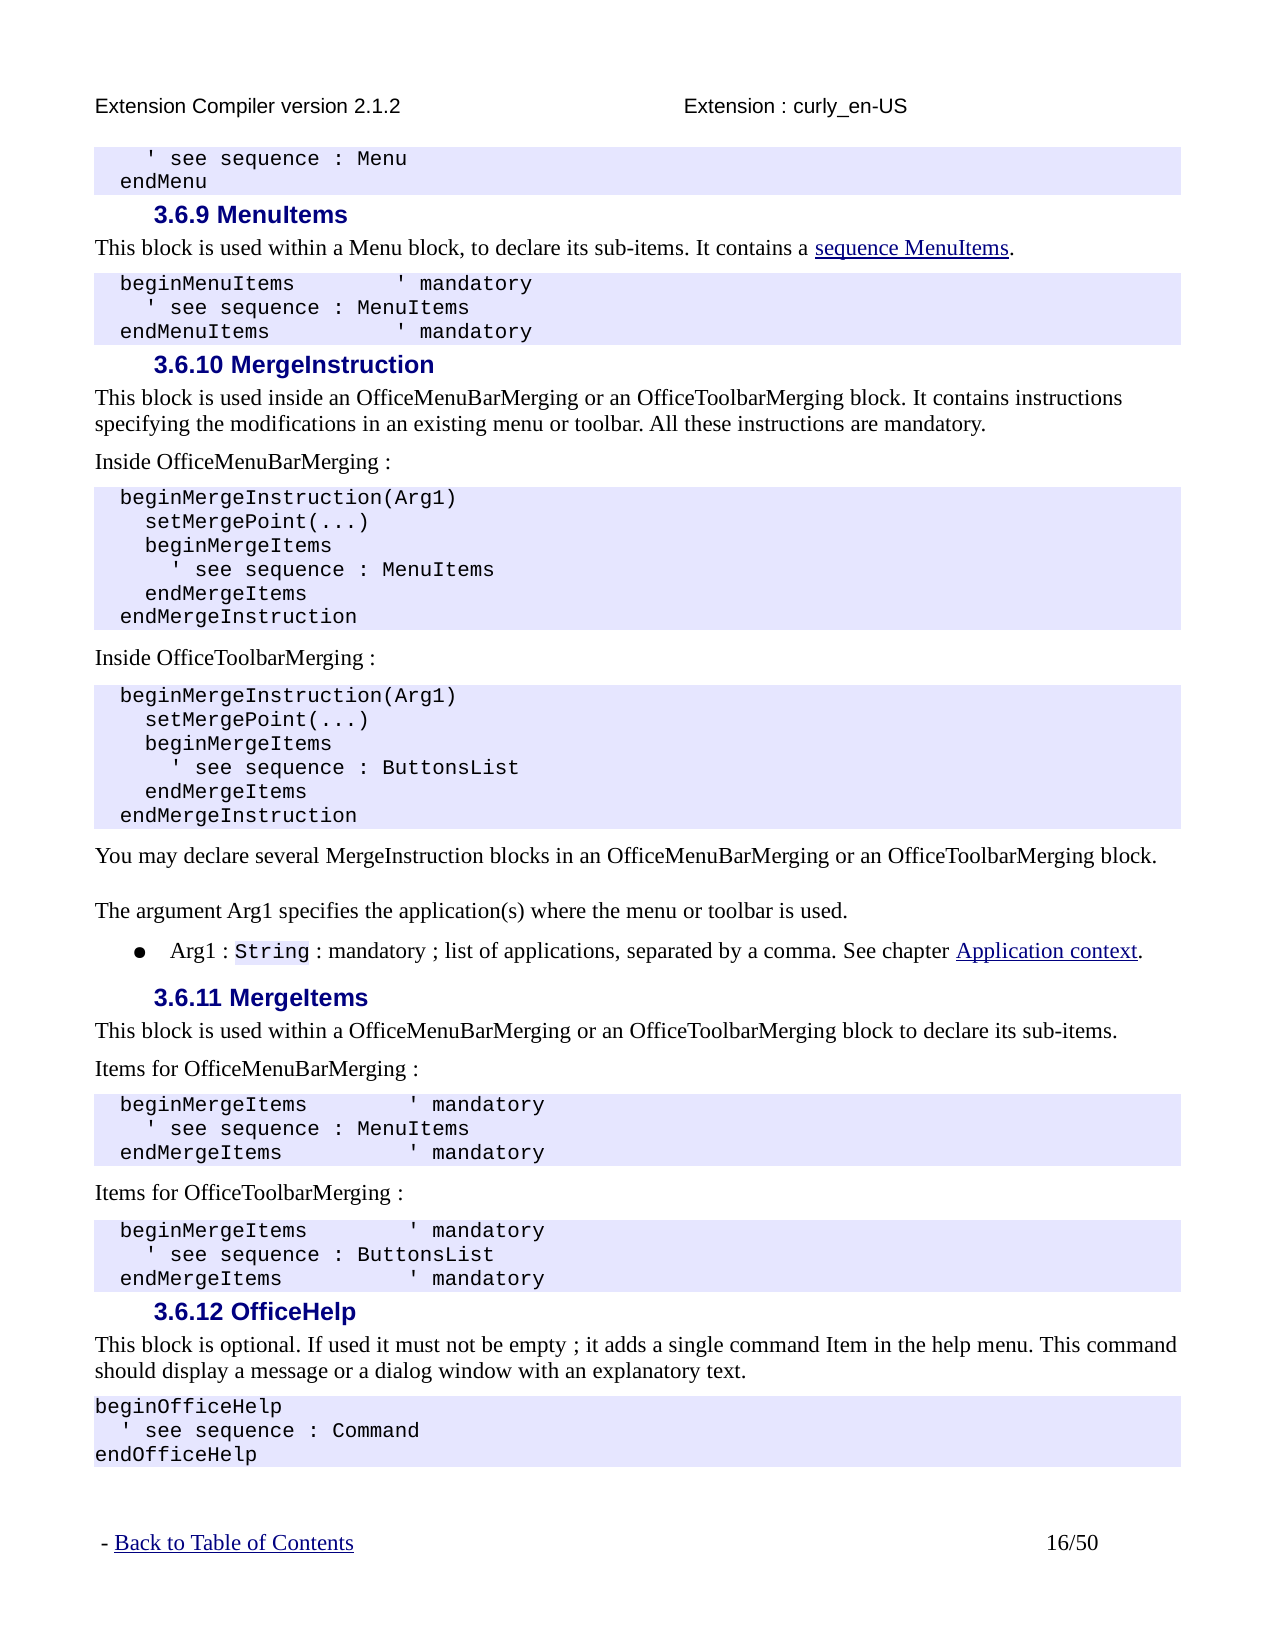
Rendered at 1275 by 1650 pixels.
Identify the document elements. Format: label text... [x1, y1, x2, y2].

text endMenu [94, 171, 1181, 195]
subtitle MergeItems [153, 984, 1181, 1012]
text This block is used within a Menu block, to declare its sub-items. It contains a sequence MenuItems. [94, 235, 1181, 261]
subtitle MenuItems [153, 201, 1181, 229]
text ' see sequence : ButtonsList [94, 757, 1181, 781]
list Arg1 : String : mandatory ; list of applications, separated by a comma. See chapter Application context. [132, 938, 1181, 965]
text This block is optional. If used it must not be empty ; it adds a single command Item in the help menu. This command should display a message or a dialog window with an explanatory text. [94, 1332, 1181, 1383]
text ' see sequence : Command [94, 1419, 1181, 1443]
text endMergeInstruction [94, 805, 1181, 829]
text Items for OfficeToolbarMerging : [94, 1180, 1181, 1206]
text beginMenuItems ' mandatory [94, 273, 1181, 297]
text endMergeItems [94, 781, 1181, 805]
text endMenuItems ' mandatory [94, 321, 1181, 345]
text ' see sequence : MenuItems [94, 297, 1181, 321]
text ' see sequence : MenuItems [94, 1118, 1181, 1142]
text beginMergeItems ' mandatory [94, 1220, 1181, 1244]
text beginMergeItems ' mandatory [94, 1094, 1181, 1118]
text beginMergeItems [94, 534, 1181, 558]
subtitle OfficeHelp [153, 1298, 1181, 1326]
text setMergePoint(...) [94, 709, 1181, 733]
text beginMergeItems [94, 733, 1181, 757]
text endMergeItems ' mandatory [94, 1268, 1181, 1292]
text endMergeItems [94, 582, 1181, 606]
text beginMergeInstruction(Arg1) [94, 685, 1181, 709]
text beginOfficeHelp [94, 1396, 1181, 1419]
text setMergePoint(...) [94, 511, 1181, 534]
text This block is used inside an OfficeMenuBarMerging or an OfficeToolbarMerging block. It contains instructions specifying the modifications in an existing menu or toolbar. All these instructions are mandatory. [94, 385, 1181, 436]
text ' see sequence : Menu [94, 147, 1181, 171]
text Items for OfficeMenuBarMerging : [94, 1056, 1181, 1081]
subtitle MergeInstruction [153, 351, 1181, 379]
text This block is used within a OfficeMenuBarMerging or an OfficeToolbarMerging block to declare its sub-items. [94, 1018, 1181, 1043]
text You may declare several MergeInstruction blocks in an OfficeMenuBarMerging or an OfficeToolbarMerging block. [94, 843, 1181, 869]
text endMergeItems ' mandatory [94, 1142, 1181, 1166]
text ' see sequence : MenuItems [94, 558, 1181, 582]
text Inside OfficeToolbarMerging : [94, 645, 1181, 671]
text beginMergeInstruction(Arg1) [94, 487, 1181, 511]
text endOfficeHelp [94, 1443, 1181, 1467]
text endMergeInstruction [94, 606, 1181, 630]
text The argument Arg1 specifies the application(s) where the menu or toolbar is used. [94, 898, 1181, 924]
text ' see sequence : ButtonsList [94, 1244, 1181, 1268]
text Inside OfficeMenuBarMerging : [94, 449, 1181, 474]
